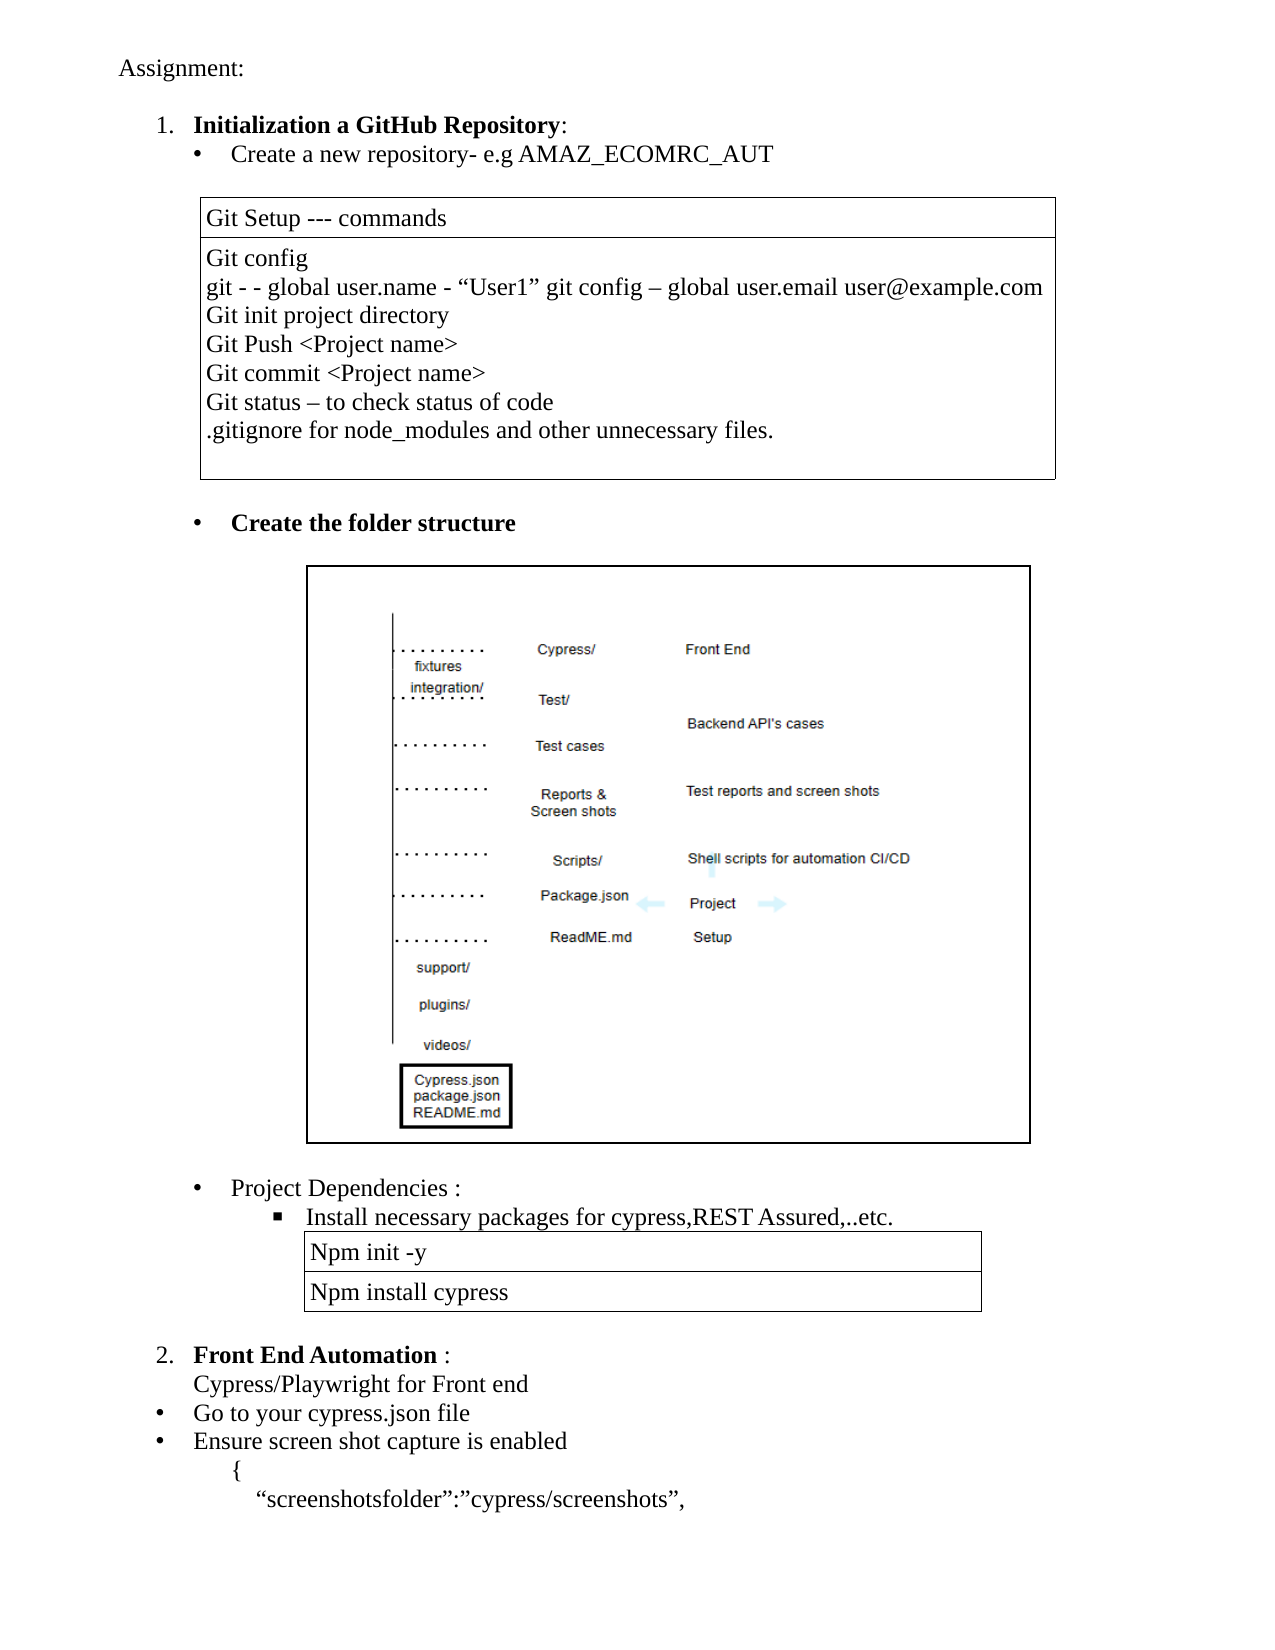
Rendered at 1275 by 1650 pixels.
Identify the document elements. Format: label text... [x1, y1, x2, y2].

list { [193, 1455, 1219, 1484]
list Install necessary packages for cypress,REST Assured,..etc. [268, 1202, 1219, 1231]
list Cypress/Playwright for Front end [156, 1369, 1219, 1398]
text Assignment: [118, 53, 1219, 82]
list Go to your cypress.json file [156, 1398, 1219, 1426]
list Project Dependencies : [193, 1173, 1219, 1202]
list Create a new repository- e.g AMAZ_ECOMRC_AUT [193, 139, 1219, 168]
table_header Npm init -y [305, 1232, 981, 1271]
list Front End Automation : [156, 1340, 1219, 1369]
list Initialization a GitHub Repository: [156, 111, 1219, 139]
table_header Git Setup --- commands [201, 198, 1055, 237]
picture [311, 570, 1027, 1140]
list Ensure screen shot capture is enabled [156, 1426, 1219, 1455]
list Create the folder structure [193, 508, 1219, 536]
list “screenshotsfolder”:”cypress/screenshots”, [193, 1484, 1219, 1513]
table_cell Git config git - - global user.name - “User1” git config – global user.email user@example.com Git init project directory Git Push <Project name> Git commit <Project name> Git status – to check status of code .gitignore for node_modules and other unnecessary files. [201, 238, 1055, 479]
table_cell Npm install cypress [305, 1272, 981, 1311]
